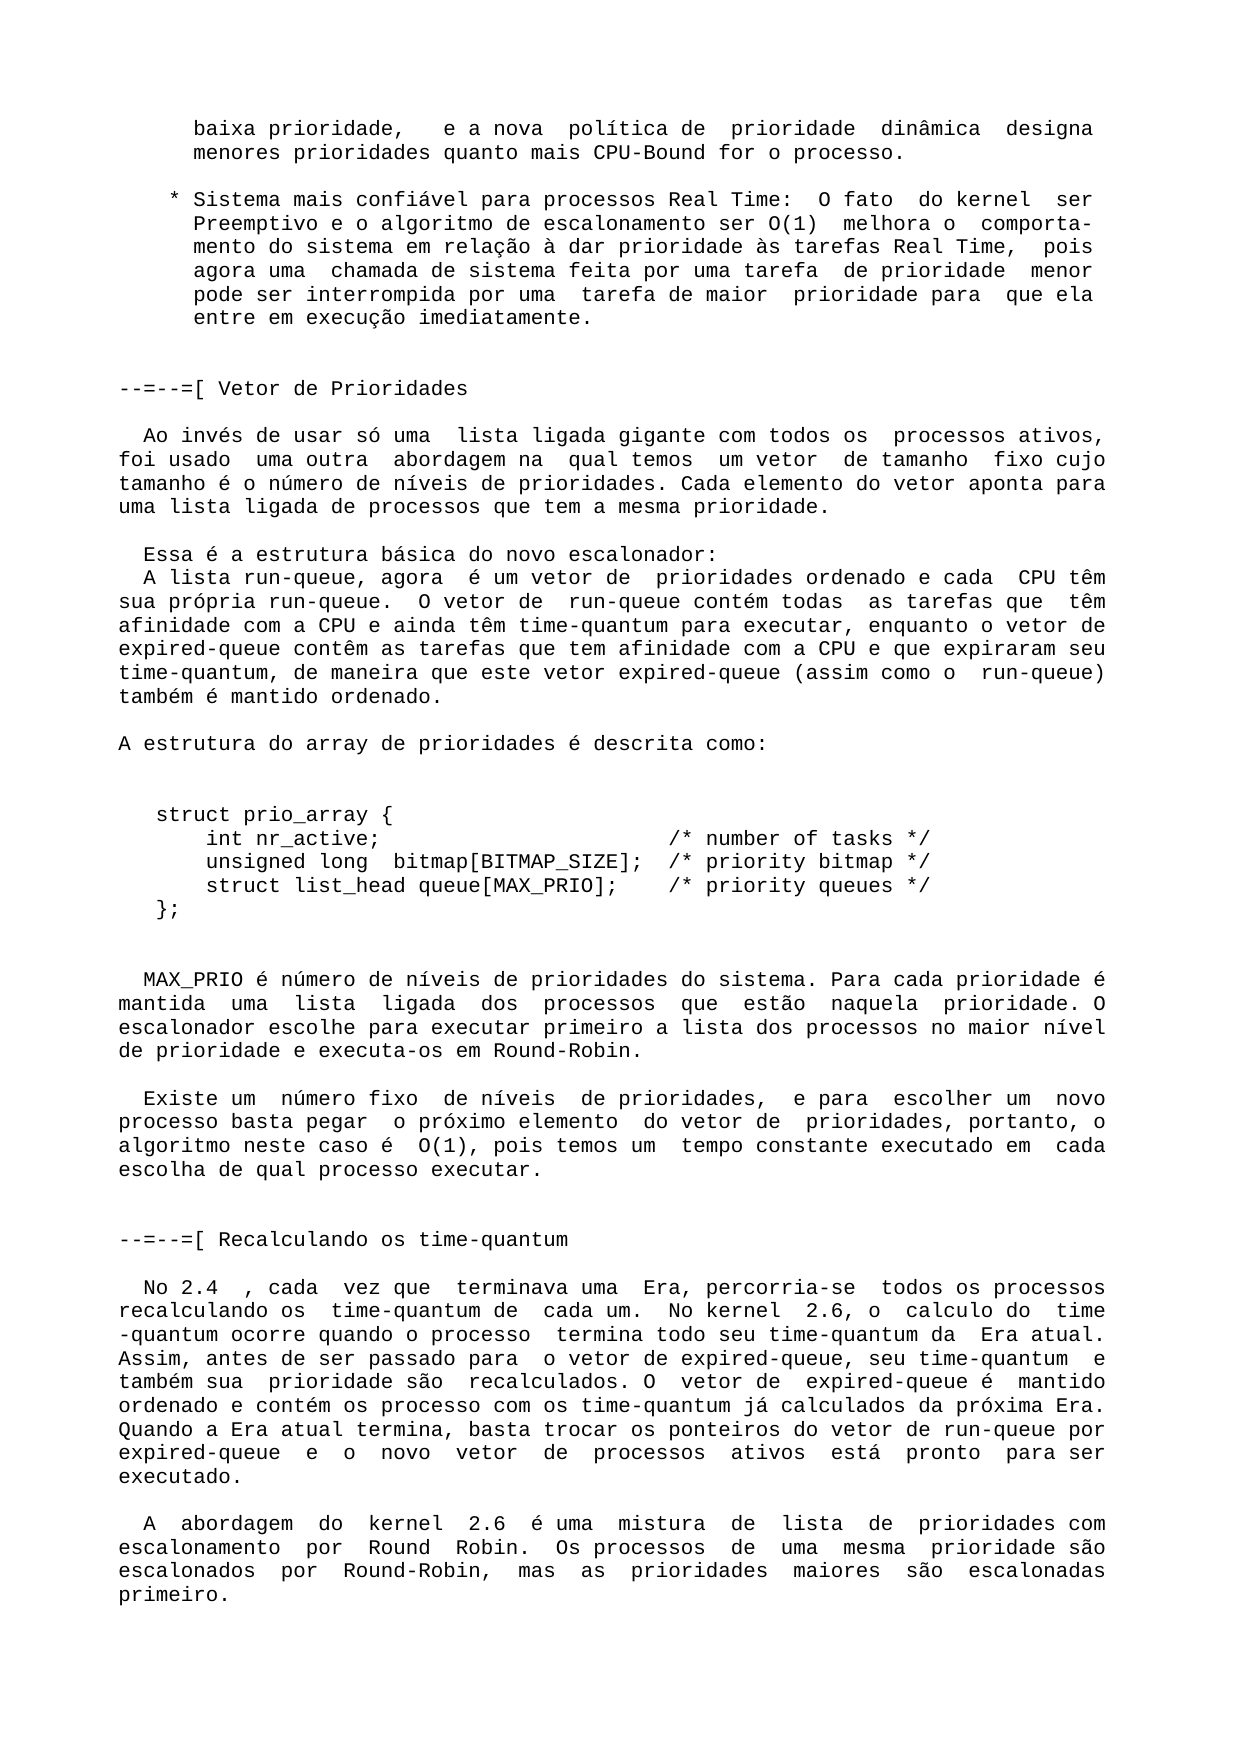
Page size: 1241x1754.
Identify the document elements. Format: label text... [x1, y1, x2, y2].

text baixa prioridade, e a nova política de prioridade dinâmica designa [118, 118, 1122, 142]
text uma lista ligada de processos que tem a mesma prioridade. [118, 496, 1122, 520]
text escalonamento por Round Robin. Os processos de uma mesma prioridade são [118, 1537, 1122, 1561]
text entre em execução imediatamente. [118, 307, 1122, 331]
text * Sistema mais confiável para processos Real Time: O fato do kernel ser [118, 189, 1122, 213]
text expired-queue e o novo vetor de processos ativos está pronto para ser [118, 1442, 1122, 1466]
text mento do sistema em relação à dar prioridade às tarefas Real Time, pois [118, 236, 1122, 260]
text agora uma chamada de sistema feita por uma tarefa de prioridade menor [118, 260, 1122, 284]
text escalonador escolhe para executar primeiro a lista dos processos no maior nível [118, 1017, 1122, 1040]
text pode ser interrompida por uma tarefa de maior prioridade para que ela [118, 284, 1122, 307]
text Essa é a estrutura básica do novo escalonador: [118, 544, 1122, 567]
text Assim, antes de ser passado para o vetor de expired-queue, seu time-quantum e [118, 1348, 1122, 1371]
text afinidade com a CPU e ainda têm time-quantum para executar, enquanto o vetor de [118, 615, 1122, 638]
text tamanho é o número de níveis de prioridades. Cada elemento do vetor aponta para [118, 473, 1122, 496]
text primeiro. [118, 1584, 1122, 1608]
text struct prio_array { [118, 804, 1122, 827]
text Quando a Era atual termina, basta trocar os ponteiros do vetor de run-queue por [118, 1419, 1122, 1442]
text --=--=[ Recalculando os time-quantum [118, 1229, 1122, 1253]
text --=--=[ Vetor de Prioridades [118, 378, 1122, 402]
text struct list_head queue[MAX_PRIO]; /* priority queues */ [118, 875, 1122, 898]
text recalculando os time-quantum de cada um. No kernel 2.6, o calculo do time [118, 1300, 1122, 1324]
text algoritmo neste caso é O(1), pois temos um tempo constante executado em cada [118, 1135, 1122, 1158]
text int nr_active; /* number of tasks */ [118, 827, 1122, 851]
text ordenado e contém os processo com os time-quantum já calculados da próxima Era. [118, 1395, 1122, 1419]
text Ao invés de usar só uma lista ligada gigante com todos os processos ativos, [118, 426, 1122, 449]
text A estrutura do array de prioridades é descrita como: [118, 733, 1122, 757]
text }; [118, 898, 1122, 922]
text também sua prioridade são recalculados. O vetor de expired-queue é mantido [118, 1371, 1122, 1395]
text executado. [118, 1466, 1122, 1489]
text No 2.4 , cada vez que terminava uma Era, percorria-se todos os processos [118, 1277, 1122, 1300]
text escalonados por Round-Robin, mas as prioridades maiores são escalonadas [118, 1561, 1122, 1584]
text também é mantido ordenado. [118, 686, 1122, 709]
text sua própria run-queue. O vetor de run-queue contém todas as tarefas que têm [118, 591, 1122, 615]
text time-quantum, de maneira que este vetor expired-queue (assim como o run-queue) [118, 662, 1122, 686]
text expired-queue contêm as tarefas que tem afinidade com a CPU e que expiraram seu [118, 638, 1122, 662]
text unsigned long bitmap[BITMAP_SIZE]; /* priority bitmap */ [118, 851, 1122, 875]
text -quantum ocorre quando o processo termina todo seu time-quantum da Era atual. [118, 1324, 1122, 1348]
text A lista run-queue, agora é um vetor de prioridades ordenado e cada CPU têm [118, 567, 1122, 591]
text escolha de qual processo executar. [118, 1158, 1122, 1182]
text MAX_PRIO é número de níveis de prioridades do sistema. Para cada prioridade é [118, 969, 1122, 993]
text processo basta pegar o próximo elemento do vetor de prioridades, portanto, o [118, 1111, 1122, 1135]
text Existe um número fixo de níveis de prioridades, e para escolher um novo [118, 1088, 1122, 1111]
text de prioridade e executa-os em Round-Robin. [118, 1040, 1122, 1064]
text menores prioridades quanto mais CPU-Bound for o processo. [118, 142, 1122, 165]
text A abordagem do kernel 2.6 é uma mistura de lista de prioridades com [118, 1513, 1122, 1537]
text mantida uma lista ligada dos processos que estão naquela prioridade. O [118, 993, 1122, 1017]
text foi usado uma outra abordagem na qual temos um vetor de tamanho fixo cujo [118, 449, 1122, 473]
text Preemptivo e o algoritmo de escalonamento ser O(1) melhora o comporta- [118, 213, 1122, 236]
